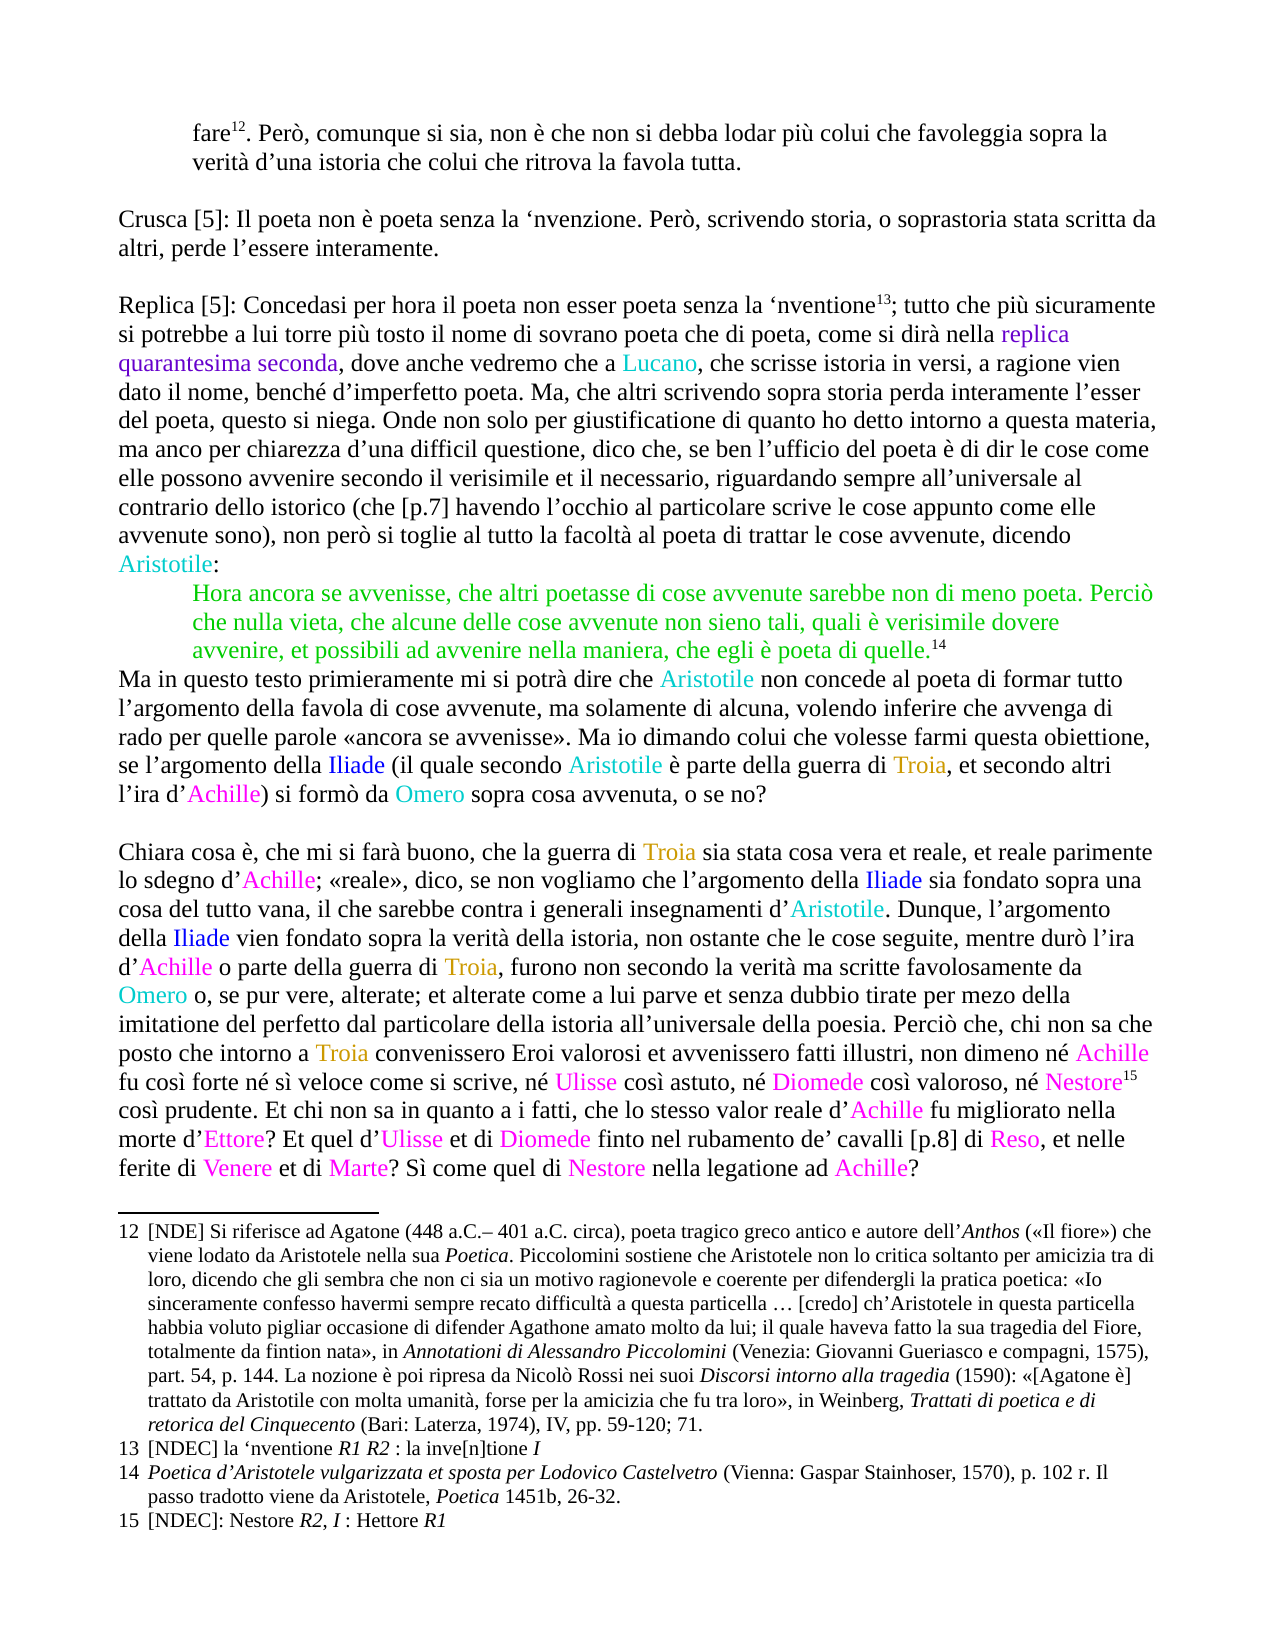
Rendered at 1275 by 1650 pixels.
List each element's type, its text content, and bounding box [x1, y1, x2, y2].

text [NDEC]: Nestore R2, I : Hettore R1 [118, 1508, 1157, 1532]
text [NDE] Si riferisce ad Agatone (448 a.C.– 401 a.C. circa), poeta tragico greco antico e autore dell’Anthos («Il fiore») che viene lodato da Aristotele nella sua Poetica. Piccolomini sostiene che Aristotele non lo critica soltanto per amicizia tra di loro, dicendo che gli sembra che non ci sia un motivo ragionevole e coerente per difendergli la pratica poetica: «Io sinceramente confesso havermi sempre recato difficultà a questa particella … [credo] ch’Aristotele in questa particella habbia voluto pigliar occasione di difender Agathone amato molto da lui; il quale haveva fatto la sua tragedia del Fiore, totalmente da fintion nata», in Annotationi di Alessandro Piccolomini (Venezia: Giovanni Gueriasco e compagni, 1575), part. 54, p. 144. La nozione è poi ripresa da Nicolò Rossi nei suoi Discorsi intorno alla tragedia (1590): «[Agatone è] trattato da Aristotile con molta umanità, forse per la amicizia che fu tra loro», in Weinberg, Trattati di poetica e di retorica del Cinquecento (Bari: Laterza, 1974), IV, pp. 59-120; 71. [118, 1219, 1157, 1436]
text Poetica d’Aristotele vulgarizzata et sposta per Lodovico Castelvetro (Vienna: Gaspar Stainhoser, 1570), p. 102 r. Il passo tradotto viene da Aristotele, Poetica 1451b, 26-32. [118, 1460, 1157, 1508]
text Chiara cosa è, che mi si farà buono, che la guerra di Troia sia stata cosa vera et reale, et reale parimente lo sdegno d’Achille; «reale», dico, se non vogliamo che l’argomento della Iliade sia fondato sopra una cosa del tutto vana, il che sarebbe contra i generali insegnamenti d’Aristotile. Dunque, l’argomento della Iliade vien fondato sopra la verità della istoria, non ostante che le cose seguite, mentre durò l’ira d’Achille o parte della guerra di Troia, furono non secondo la verità ma scritte favolosamente da Omero o, se pur vere, alterate; et alterate come a lui parve et senza dubbio tirate per mezo della imitatione del perfetto dal particolare della istoria all’universale della poesia. Perciò che, chi non sa che posto che intorno a Troia convenissero Eroi valorosi et avvenissero fatti illustri, non dimeno né Achille fu così forte né sì veloce come si scrive, né Ulisse così astuto, né Diomede così valoroso, né Nestore così prudente. Et chi non sa in quanto a i fatti, che lo stesso valor reale d’Achille fu migliorato nella morte d’Ettore? Et quel d’Ulisse et di Diomede finto nel rubamento de’ cavalli [p.8] di Reso, et nelle ferite di Venere et di Marte? Sì come quel di Nestore nella legatione ad Achille? [118, 837, 1157, 1182]
text [NDEC] la ‘nventione R1 R2 : la inve[n]tione I [118, 1436, 1157, 1460]
text ATTENDOLO: Io per me non l’approvo né la rifiuto, poiché non mancano di coloro che dicono Aristotile haver voluto difender l’amico da lui molto amato, et non dar licenza a’ poeti di ciò fare. Però, comunque si sia, non è che non si debba lodar più colui che favoleggia sopra la verità d’una istoria che colui che ritrova la favola tutta. [192, 118, 1157, 176]
text Crusca [5]: Il poeta non è poeta senza la ‘nvenzione. Però, scrivendo storia, o soprastoria stata scritta da altri, perde l’essere interamente. [118, 204, 1157, 262]
text Ma in questo testo primieramente mi si potrà dire che Aristotile non concede al poeta di formar tutto l’argomento della favola di cose avvenute, ma solamente di alcuna, volendo inferire che avvenga di rado per quelle parole «ancora se avvenisse». Ma io dimando colui che volesse farmi questa obiettione, se l’argomento della Iliade (il quale secondo Aristotile è parte della guerra di Troia, et secondo altri l’ira d’Achille) si formò da Omero sopra cosa avvenuta, o se no? [118, 664, 1157, 808]
text Hora ancora se avvenisse, che altri poetasse di cose avvenute sarebbe non di meno poeta. Perciò che nulla vieta, che alcune delle cose avvenute non sieno tali, quali è verisimile dovere avvenire, et possibili ad avvenire nella maniera, che egli è poeta di quelle. [192, 578, 1157, 664]
text Replica [5]: Concedasi per hora il poeta non esser poeta senza la ‘nventione; tutto che più sicuramente si potrebbe a lui torre più tosto il nome di sovrano poeta che di poeta, come si dirà nella replica quarantesima seconda, dove anche vedremo che a Lucano, che scrisse istoria in versi, a ragione vien dato il nome, benché d’imperfetto poeta. Ma, che altri scrivendo sopra storia perda interamente l’esser del poeta, questo si niega. Onde non solo per giustificatione di quanto ho detto intorno a questa materia, ma anco per chiarezza d’una difficil questione, dico che, se ben l’ufficio del poeta è di dir le cose come elle possono avvenire secondo il verisimile et il necessario, riguardando sempre all’universale al contrario dello istorico (che [p.7] havendo l’occhio al particolare scrive le cose appunto come elle avvenute sono), non però si toglie al tutto la facoltà al poeta di trattar le cose avvenute, dicendo Aristotile: [118, 291, 1157, 578]
